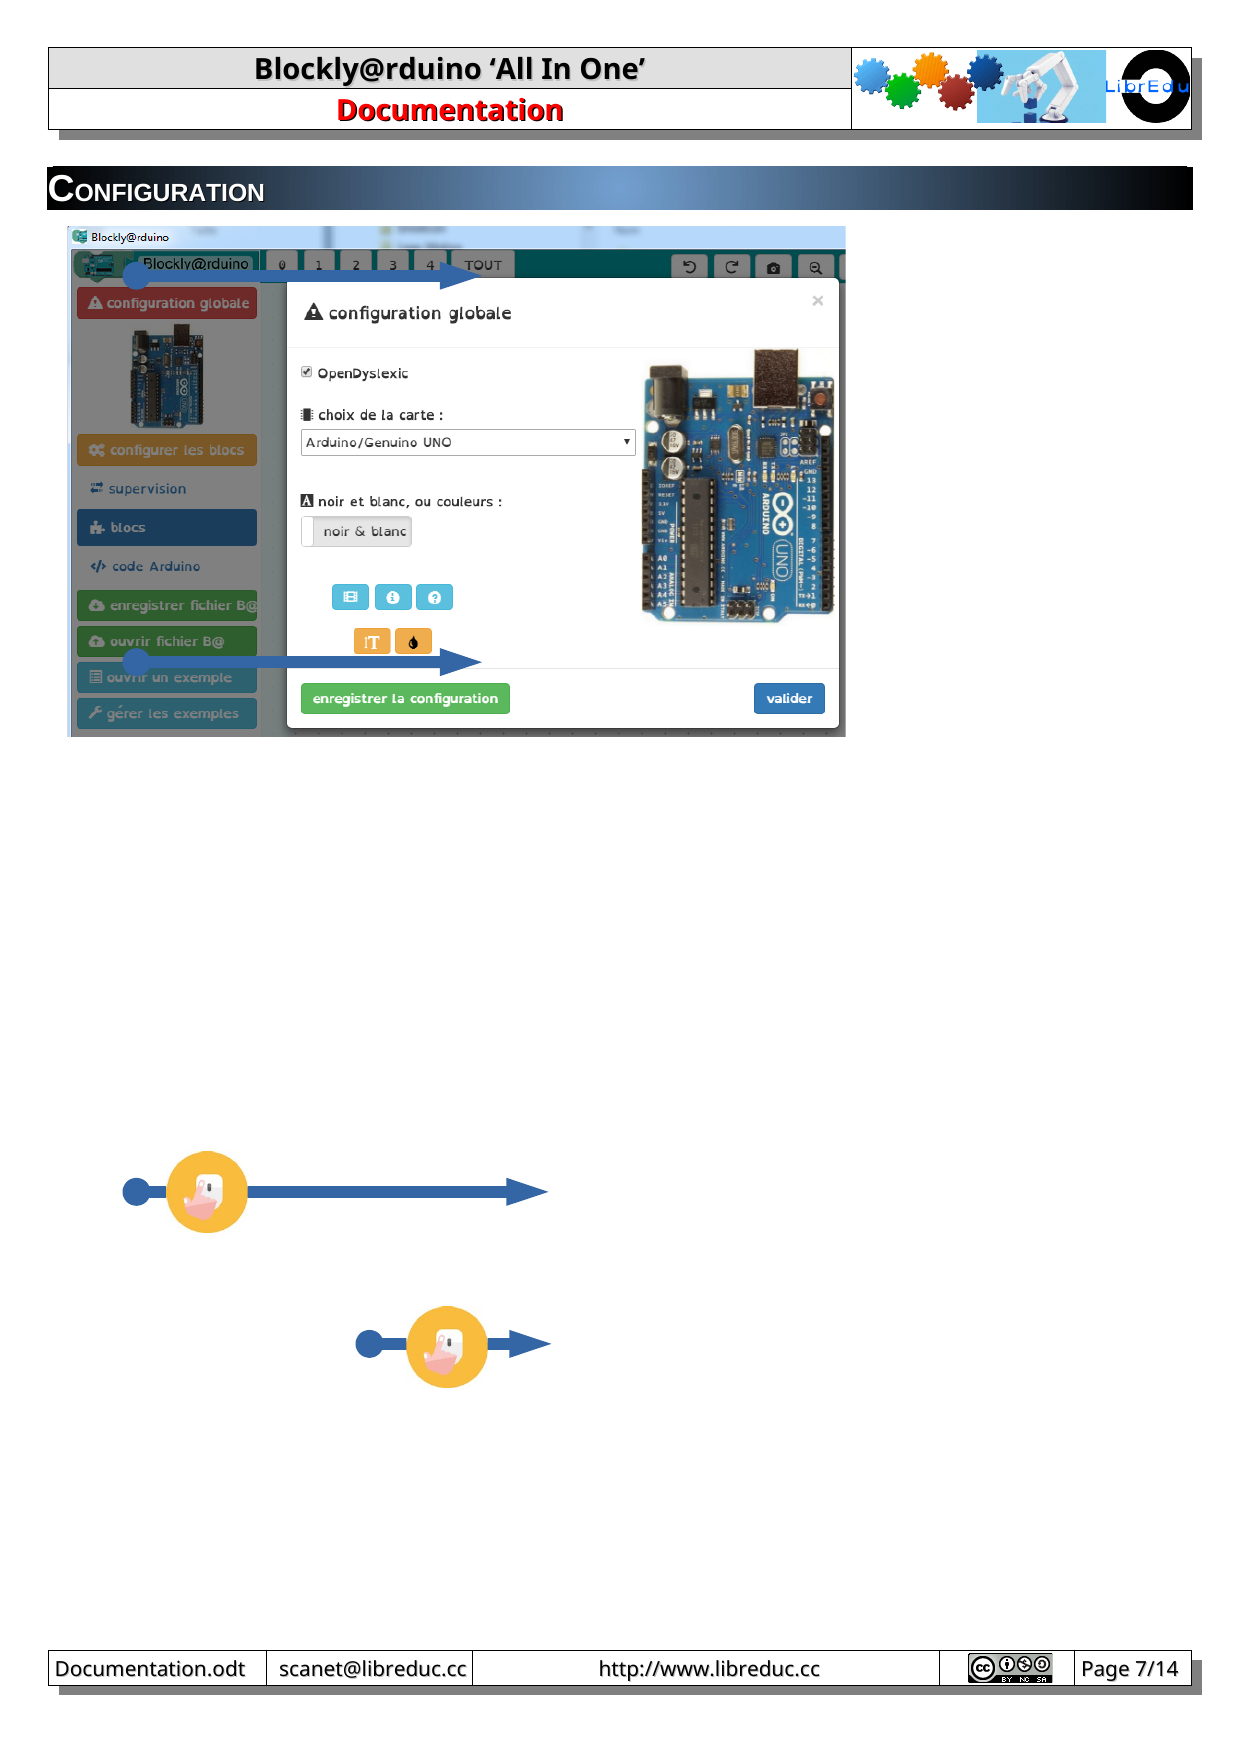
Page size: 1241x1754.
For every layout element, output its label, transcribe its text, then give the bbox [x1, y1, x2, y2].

picture [406, 1306, 488, 1388]
picture [67, 226, 846, 737]
picture [968, 1653, 1053, 1683]
picture [166, 1151, 248, 1233]
picture [977, 50, 1190, 123]
subtitle Configuration [47, 167, 1193, 210]
